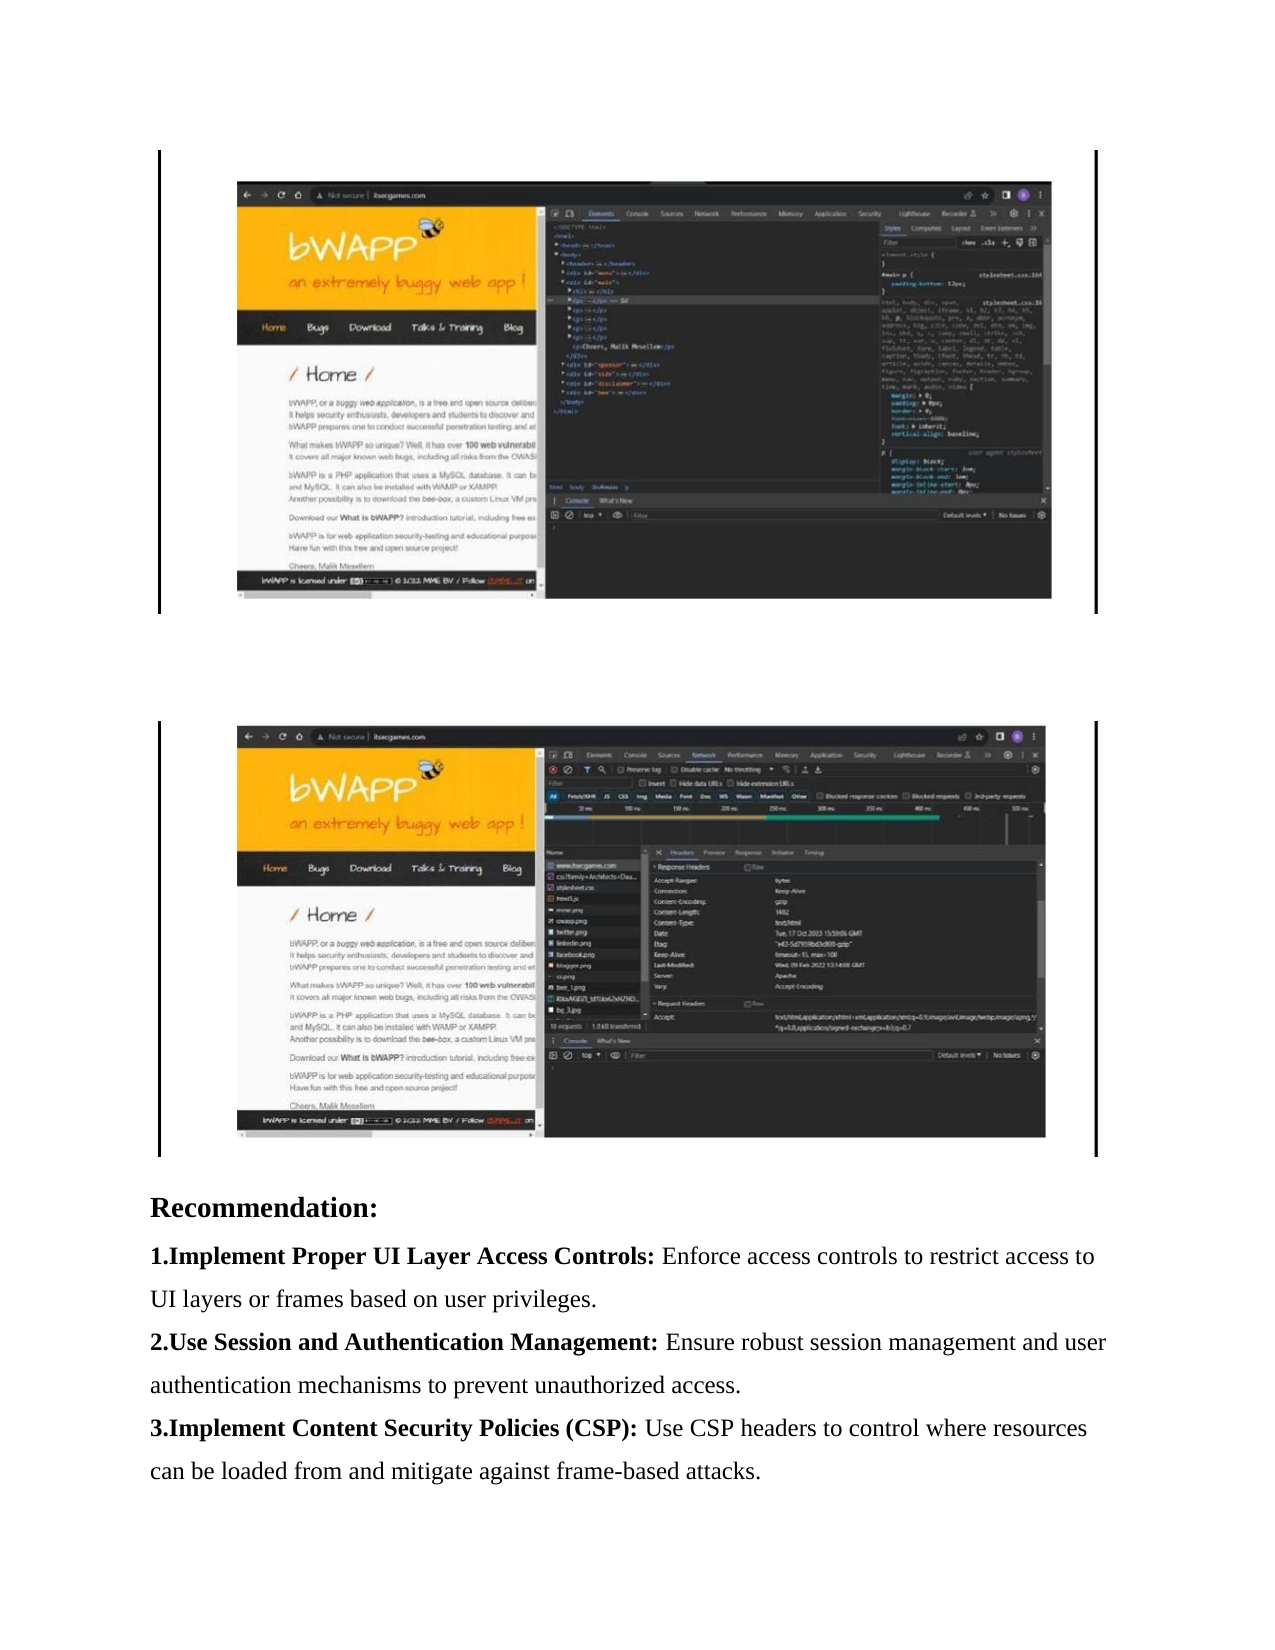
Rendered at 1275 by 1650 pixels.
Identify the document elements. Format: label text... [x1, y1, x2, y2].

text authentication mechanisms to prevent unauthorized access. [150, 1370, 1125, 1399]
text Recommendation: [150, 1157, 1125, 1224]
text can be loaded from and mitigate against frame-based attacks. [150, 1456, 1125, 1485]
picture [150, 150, 1125, 614]
text 1.Implement Proper UI Layer Access Controls: Enforce access controls to restrict access to [150, 1241, 1125, 1269]
text 2.Use Session and Authentication Management: Ensure robust session management and user [150, 1327, 1125, 1356]
text UI layers or frames based on user privileges. [150, 1284, 1125, 1313]
picture [150, 721, 1125, 1157]
text 3.Implement Content Security Policies (CSP): Use CSP headers to control where resources [150, 1413, 1125, 1442]
